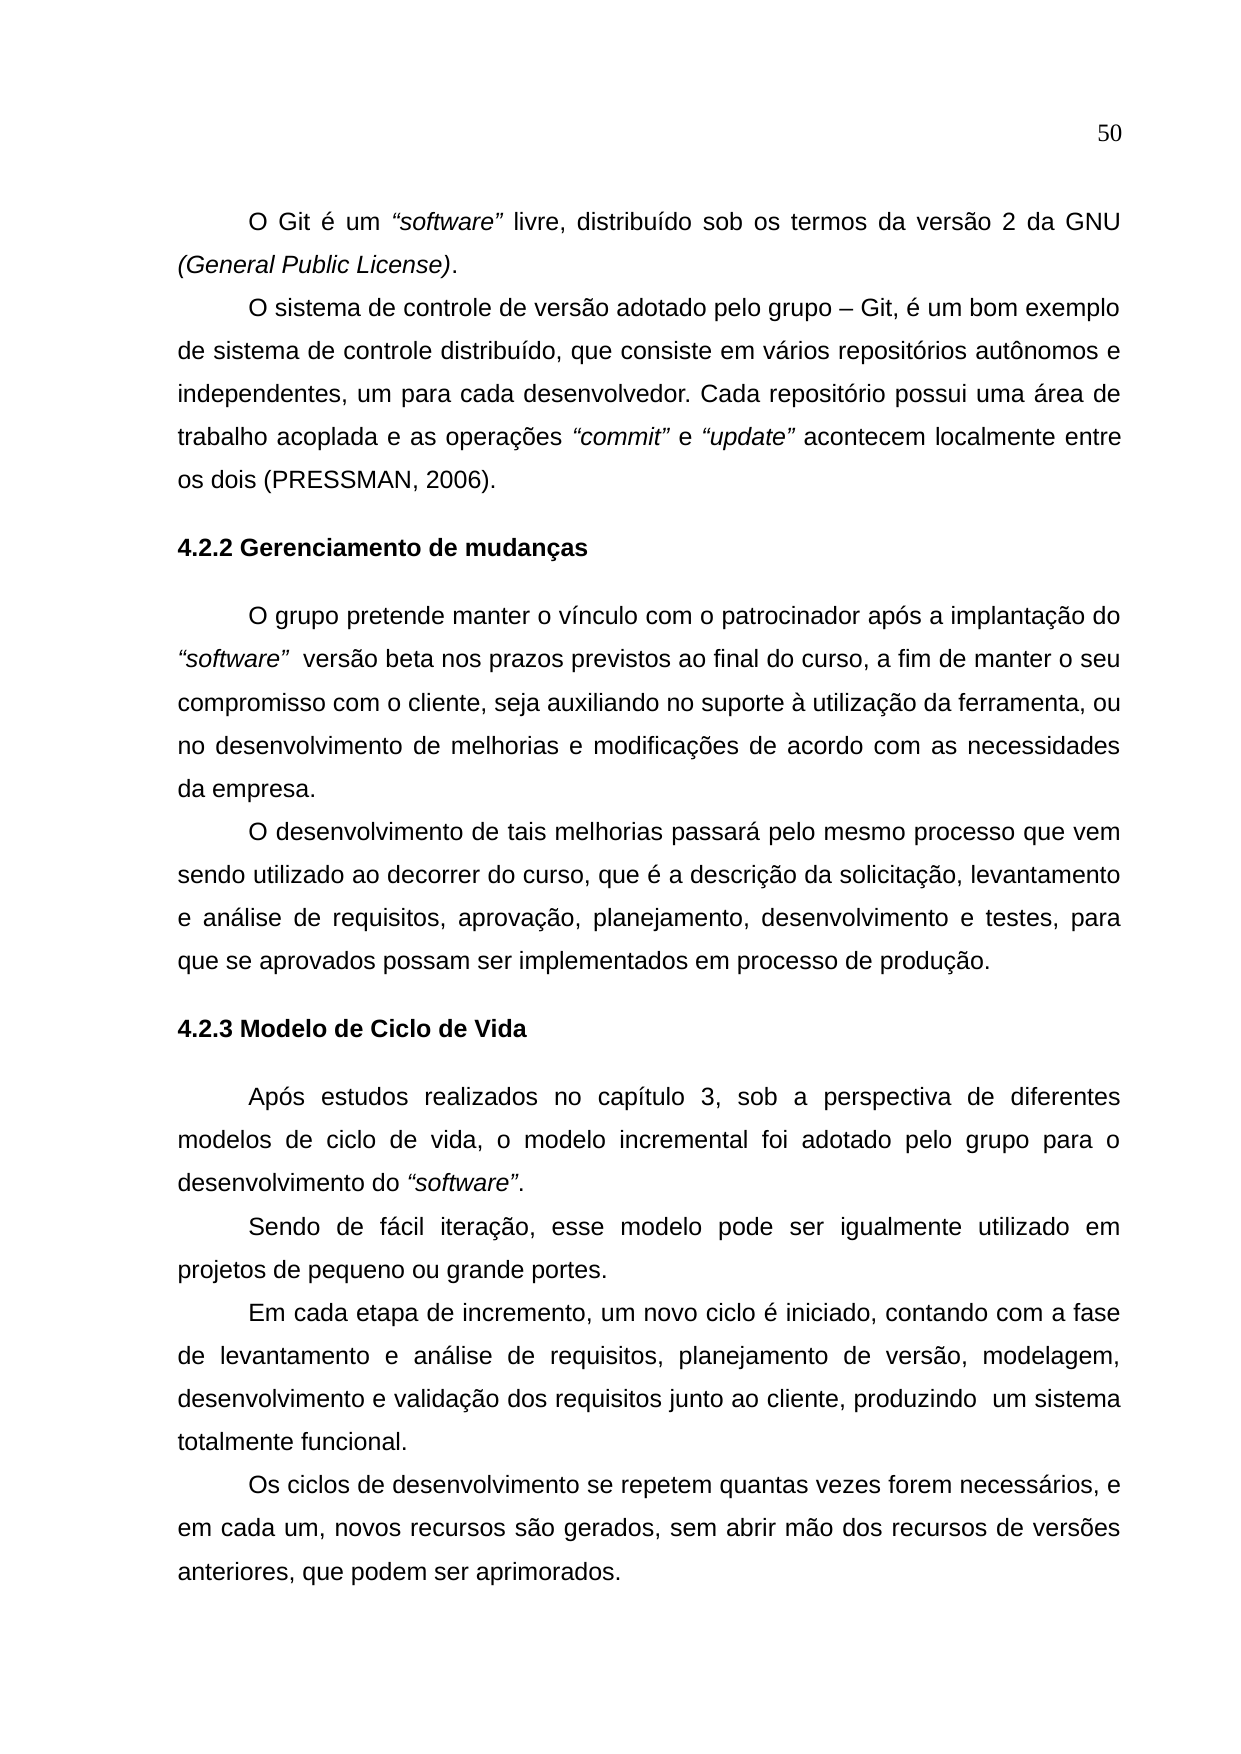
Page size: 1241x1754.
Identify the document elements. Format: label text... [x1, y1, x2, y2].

text Sendo de fácil iteração, esse modelo pode ser igualmente utilizado em projetos de pequeno ou grande portes. [177, 1211, 1122, 1283]
text Após estudos realizados no capítulo 3, sob a perspectiva de diferentes modelos de ciclo de vida, o modelo incremental foi adotado pelo grupo para o desenvolvimento do “software”. [177, 1082, 1122, 1197]
text O sistema de controle de versão adotado pelo grupo – Git, é um bom exemplo de sistema de controle distribuído, que consiste em vários repositórios autônomos e independentes, um para cada desenvolvedor. Cada repositório possui uma área de trabalho acoplada e as operações “commit” e “update” acontecem localmente entre os dois (PRESSMAN, 2006). [177, 293, 1122, 494]
text Em cada etapa de incremento, um novo ciclo é iniciado, contando com a fase de levantamento e análise de requisitos, planejamento de versão, modelagem, desenvolvimento e validação dos requisitos junto ao cliente, produzindo um sistema totalmente funcional. [177, 1298, 1122, 1456]
text O Git é um “software” livre, distribuído sob os termos da versão 2 da GNU (General Public License). [177, 207, 1122, 278]
subtitle 4.2.3 Modelo de Ciclo de Vida [177, 1014, 1122, 1043]
text O grupo pretende manter o vínculo com o patrocinador após a implantação do “software” versão beta nos prazos previstos ao final do curso, a fim de manter o seu compromisso com o cliente, seja auxiliando no suporte à utilização da ferramenta, ou no desenvolvimento de melhorias e modificações de acordo com as necessidades da empresa. [177, 601, 1122, 802]
text O desenvolvimento de tais melhorias passará pelo mesmo processo que vem sendo utilizado ao decorrer do curso, que é a descrição da solicitação, levantamento e análise de requisitos, aprovação, planejamento, desenvolvimento e testes, para que se aprovados possam ser implementados em processo de produção. [177, 817, 1122, 975]
text Os ciclos de desenvolvimento se repetem quantas vezes forem necessários, e em cada um, novos recursos são gerados, sem abrir mão dos recursos de versões anteriores, que podem ser aprimorados. [177, 1470, 1122, 1585]
subtitle 4.2.2 Gerenciamento de mudanças [177, 533, 1122, 562]
